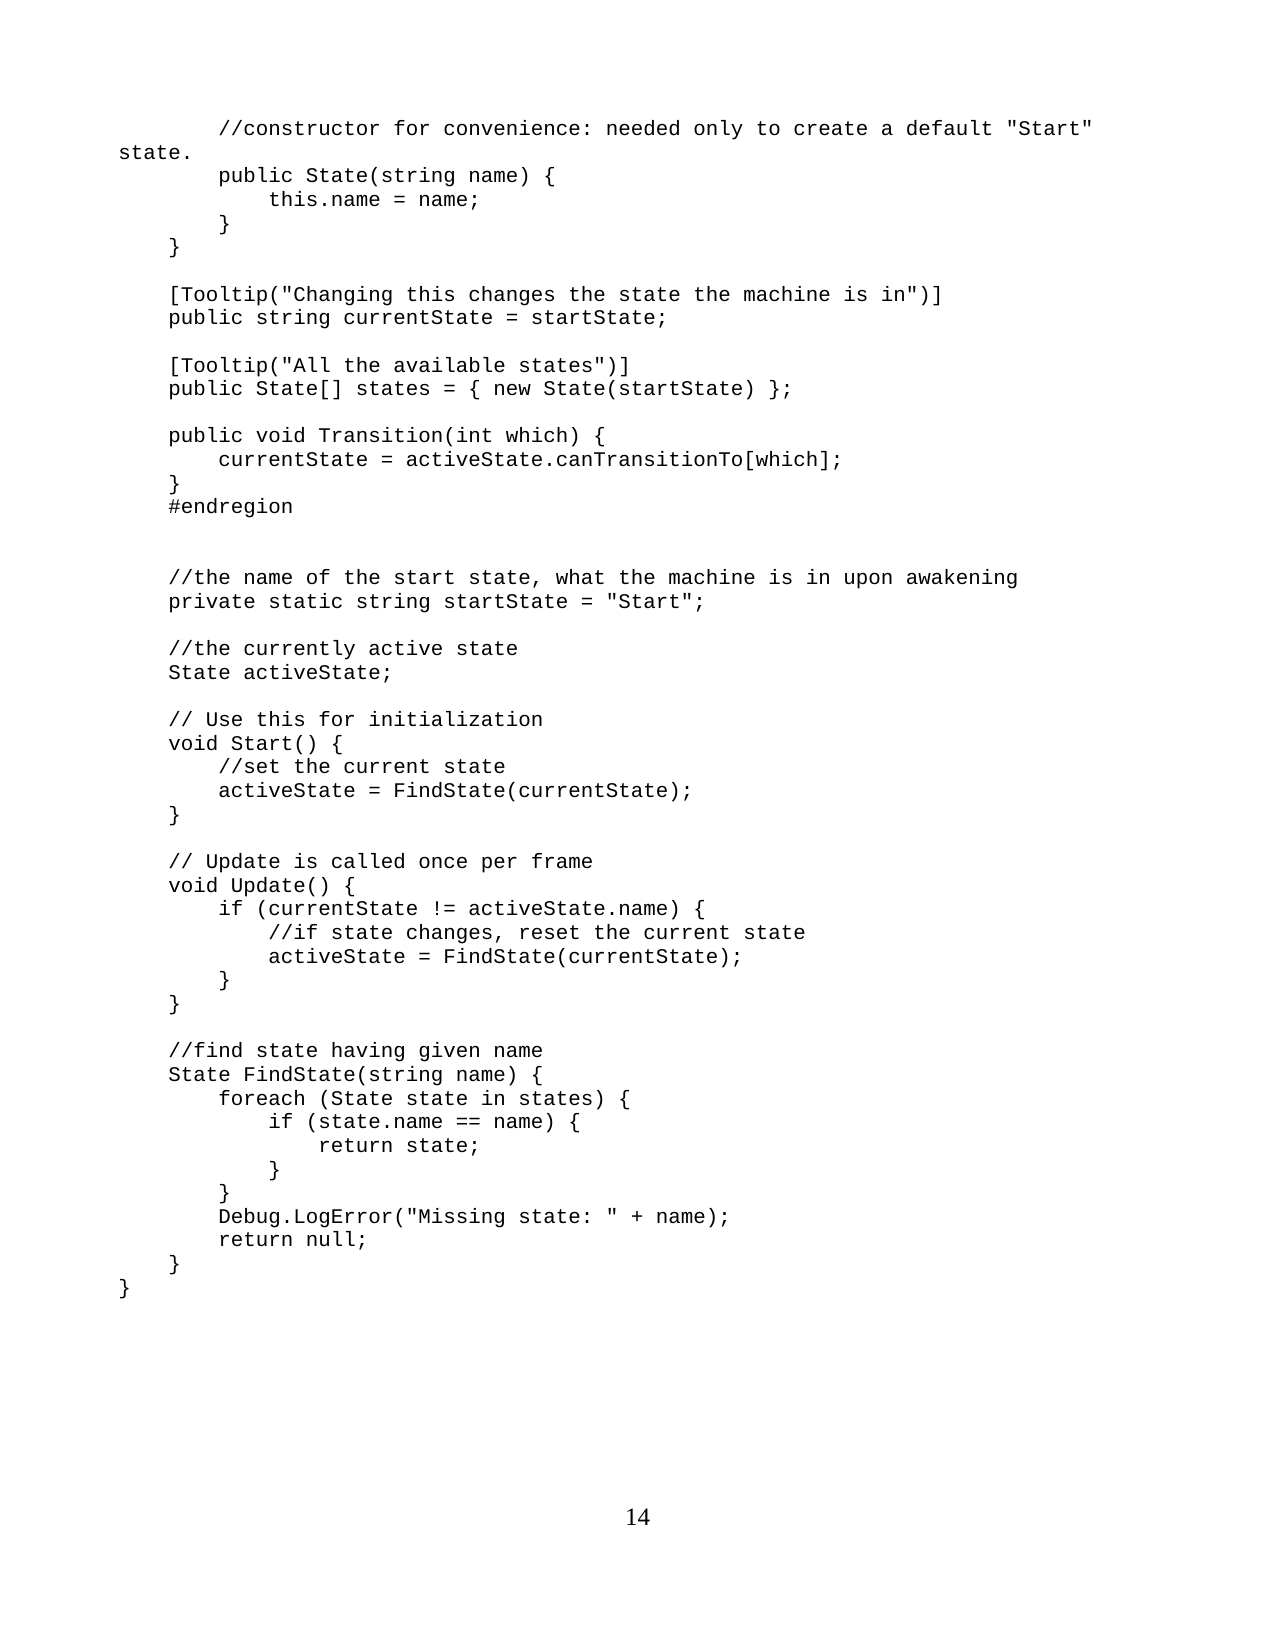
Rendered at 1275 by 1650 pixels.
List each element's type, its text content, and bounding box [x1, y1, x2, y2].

text // Use this for initialization [118, 709, 1157, 733]
text activeState = FindState(currentState); [118, 946, 1157, 969]
text } [118, 1182, 1157, 1206]
text foreach (State state in states) { [118, 1088, 1157, 1111]
text //find state having given name [118, 1040, 1157, 1064]
text } [118, 804, 1157, 827]
text State FindState(string name) { [118, 1064, 1157, 1088]
text State activeState; [118, 662, 1157, 686]
text Debug.LogError("Missing state: " + name); [118, 1206, 1157, 1229]
text activeState = FindState(currentState); [118, 780, 1157, 804]
text //if state changes, reset the current state [118, 922, 1157, 946]
text } [118, 1277, 1157, 1300]
text if (state.name == name) { [118, 1111, 1157, 1135]
text } [118, 236, 1157, 260]
text //the name of the start state, what the machine is in upon awakening [118, 567, 1157, 591]
text private static string startState = "Start"; [118, 591, 1157, 615]
text //constructor for convenience: needed only to create a default "Start" state. [118, 118, 1157, 165]
text return null; [118, 1229, 1157, 1253]
text return state; [118, 1135, 1157, 1158]
text } [118, 473, 1157, 496]
text this.name = name; [118, 189, 1157, 213]
text public string currentState = startState; [118, 307, 1157, 331]
text #endregion [118, 496, 1157, 520]
text public State[] states = { new State(startState) }; [118, 378, 1157, 402]
text if (currentState != activeState.name) { [118, 898, 1157, 922]
text public void Transition(int which) { [118, 426, 1157, 449]
text //the currently active state [118, 638, 1157, 662]
text void Start() { [118, 733, 1157, 757]
text //set the current state [118, 757, 1157, 780]
text [Tooltip("Changing this changes the state the machine is in")] [118, 284, 1157, 307]
text } [118, 1158, 1157, 1182]
text } [118, 969, 1157, 993]
text } [118, 213, 1157, 236]
text // Update is called once per frame [118, 851, 1157, 875]
text currentState = activeState.canTransitionTo[which]; [118, 449, 1157, 473]
text public State(string name) { [118, 165, 1157, 189]
text [Tooltip("All the available states")] [118, 354, 1157, 378]
text } [118, 1253, 1157, 1277]
text } [118, 993, 1157, 1017]
text void Update() { [118, 875, 1157, 898]
